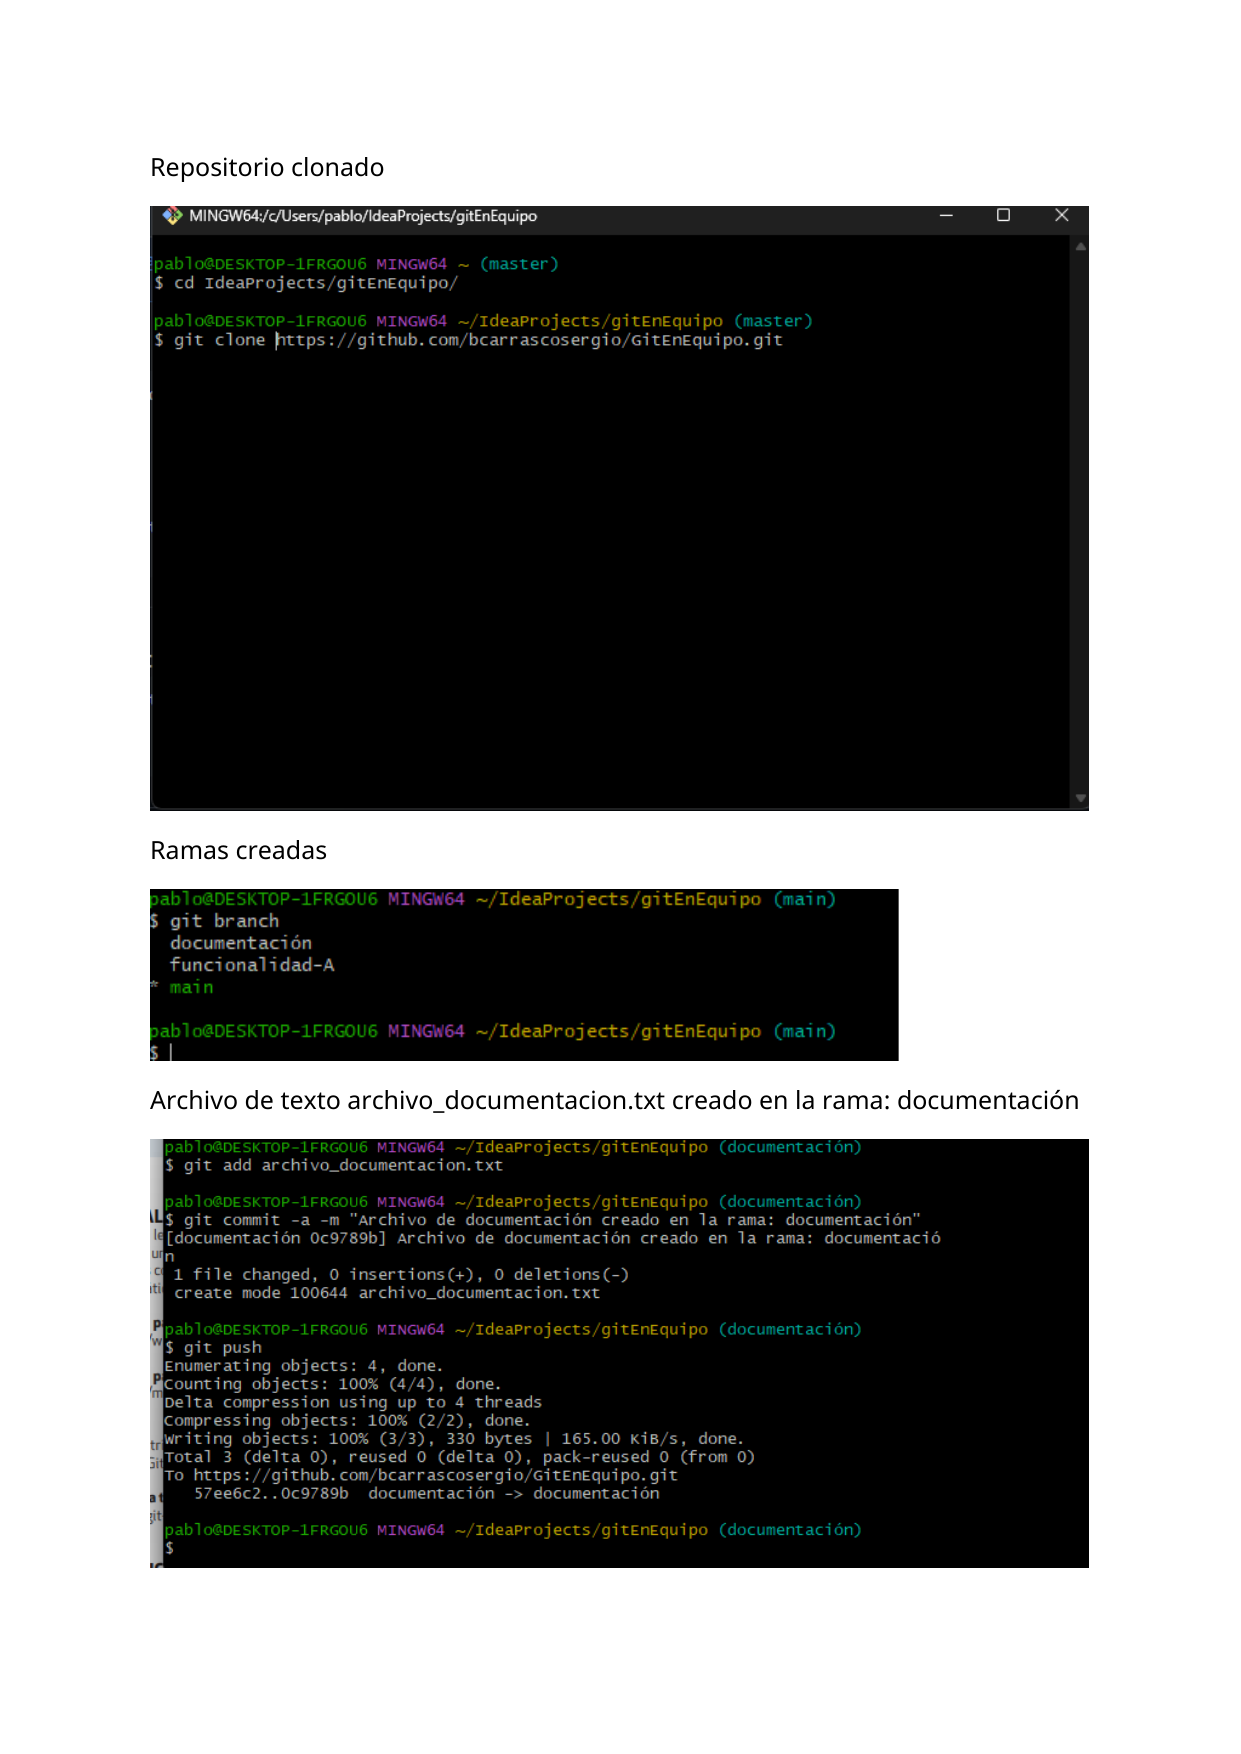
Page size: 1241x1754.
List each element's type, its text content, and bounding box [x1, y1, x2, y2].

text Archivo de texto archivo_documentacion.txt creado en la rama: documentación [150, 1083, 1090, 1117]
text Ramas creadas [150, 833, 1090, 867]
text Repositorio clonado [150, 150, 1090, 184]
